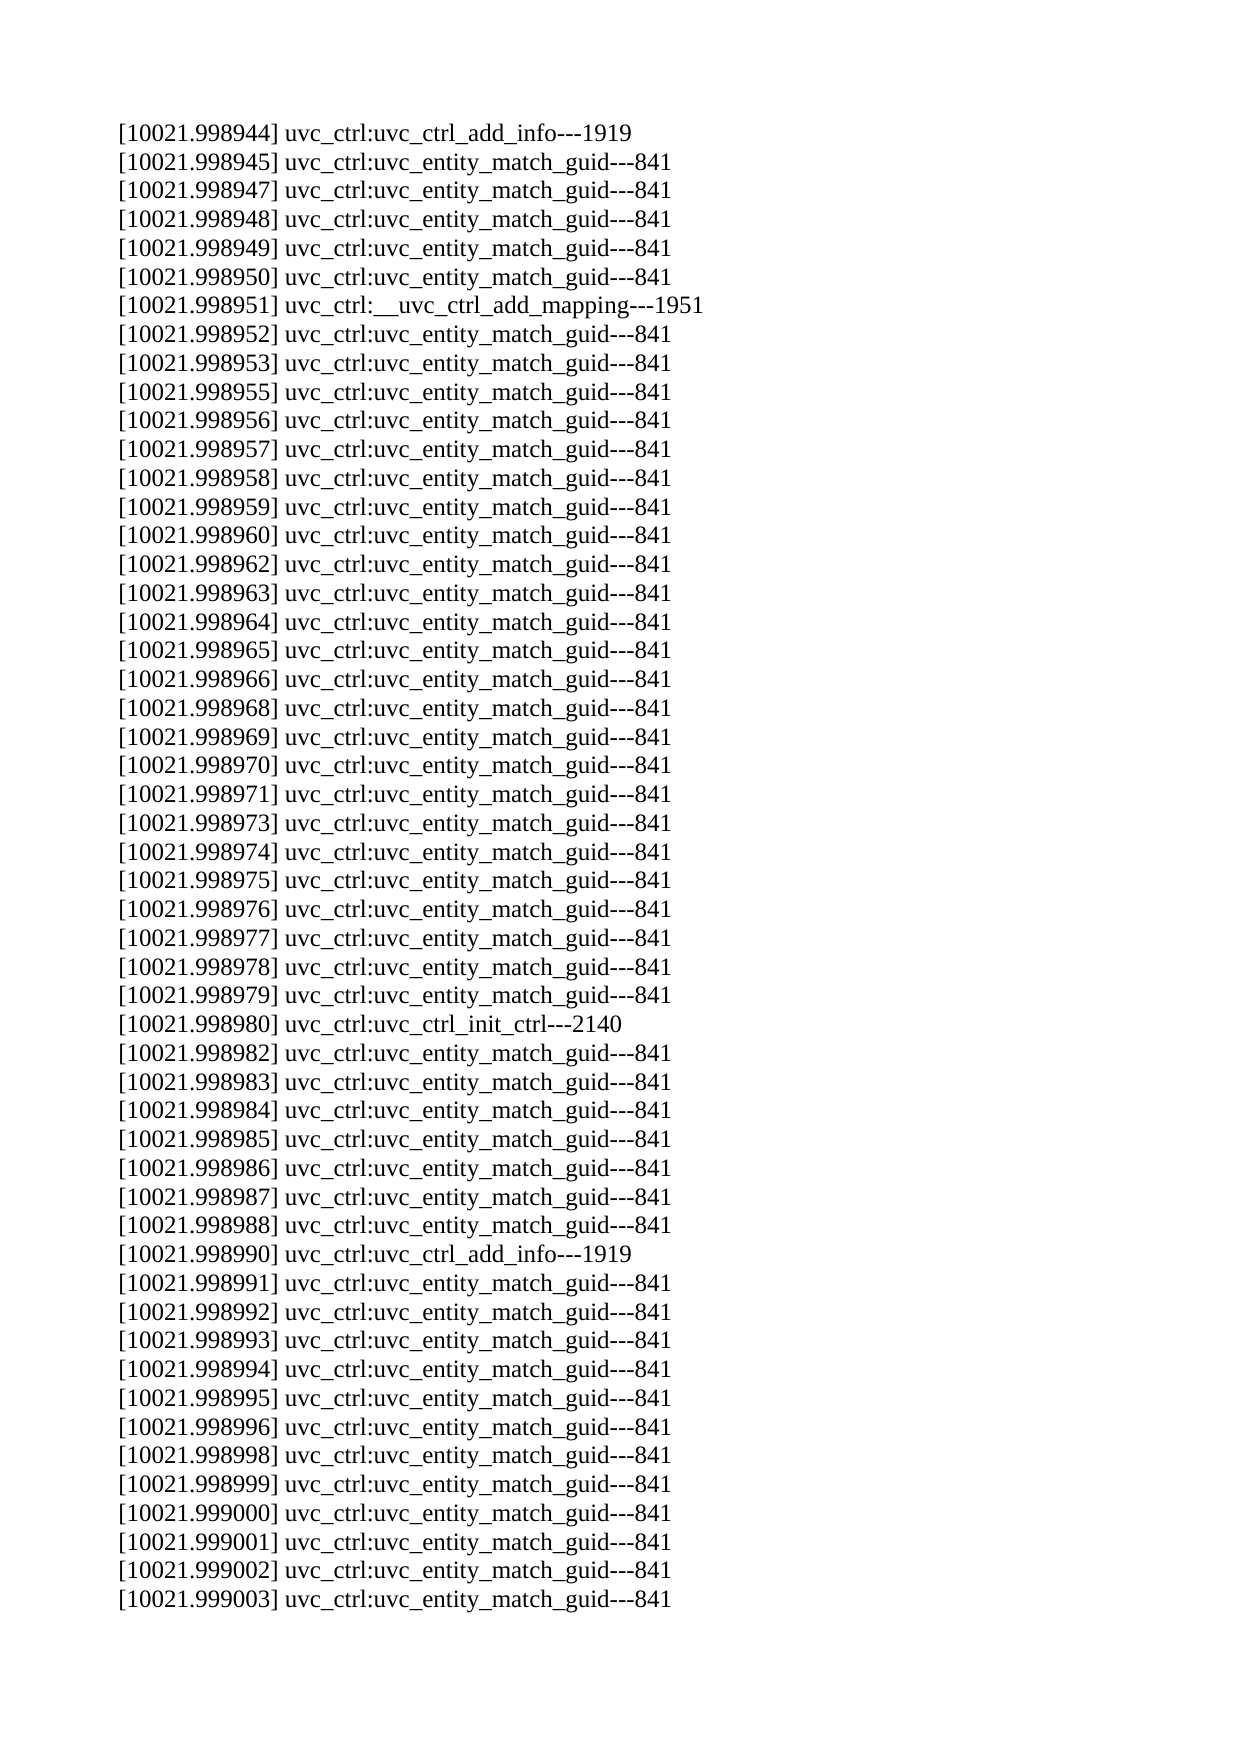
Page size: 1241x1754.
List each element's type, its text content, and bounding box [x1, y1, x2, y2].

text [10021.998991] uvc_ctrl:uvc_entity_match_guid---841 [118, 1268, 1122, 1297]
text [10021.998955] uvc_ctrl:uvc_entity_match_guid---841 [118, 377, 1122, 406]
text [10021.998973] uvc_ctrl:uvc_entity_match_guid---841 [118, 808, 1122, 837]
text [10021.998974] uvc_ctrl:uvc_entity_match_guid---841 [118, 837, 1122, 866]
text [10021.998953] uvc_ctrl:uvc_entity_match_guid---841 [118, 348, 1122, 377]
text [10021.998978] uvc_ctrl:uvc_entity_match_guid---841 [118, 952, 1122, 981]
text [10021.998992] uvc_ctrl:uvc_entity_match_guid---841 [118, 1297, 1122, 1326]
text [10021.998995] uvc_ctrl:uvc_entity_match_guid---841 [118, 1383, 1122, 1412]
text [10021.998971] uvc_ctrl:uvc_entity_match_guid---841 [118, 779, 1122, 808]
text [10021.998970] uvc_ctrl:uvc_entity_match_guid---841 [118, 751, 1122, 779]
text [10021.998960] uvc_ctrl:uvc_entity_match_guid---841 [118, 521, 1122, 549]
text [10021.998993] uvc_ctrl:uvc_entity_match_guid---841 [118, 1326, 1122, 1354]
text [10021.998990] uvc_ctrl:uvc_ctrl_add_info---1919 [118, 1239, 1122, 1268]
text [10021.998986] uvc_ctrl:uvc_entity_match_guid---841 [118, 1153, 1122, 1182]
text [10021.998949] uvc_ctrl:uvc_entity_match_guid---841 [118, 233, 1122, 262]
text [10021.998966] uvc_ctrl:uvc_entity_match_guid---841 [118, 664, 1122, 693]
text [10021.999002] uvc_ctrl:uvc_entity_match_guid---841 [118, 1556, 1122, 1584]
text [10021.998944] uvc_ctrl:uvc_ctrl_add_info---1919 [118, 118, 1122, 147]
text [10021.998977] uvc_ctrl:uvc_entity_match_guid---841 [118, 923, 1122, 952]
text [10021.998956] uvc_ctrl:uvc_entity_match_guid---841 [118, 406, 1122, 434]
text [10021.998983] uvc_ctrl:uvc_entity_match_guid---841 [118, 1067, 1122, 1096]
text [10021.998948] uvc_ctrl:uvc_entity_match_guid---841 [118, 204, 1122, 233]
text [10021.998996] uvc_ctrl:uvc_entity_match_guid---841 [118, 1412, 1122, 1441]
text [10021.999001] uvc_ctrl:uvc_entity_match_guid---841 [118, 1527, 1122, 1556]
text [10021.998994] uvc_ctrl:uvc_entity_match_guid---841 [118, 1354, 1122, 1383]
text [10021.998969] uvc_ctrl:uvc_entity_match_guid---841 [118, 722, 1122, 751]
text [10021.998985] uvc_ctrl:uvc_entity_match_guid---841 [118, 1124, 1122, 1153]
text [10021.999003] uvc_ctrl:uvc_entity_match_guid---841 [118, 1584, 1122, 1613]
text [10021.998952] uvc_ctrl:uvc_entity_match_guid---841 [118, 319, 1122, 348]
text [10021.998947] uvc_ctrl:uvc_entity_match_guid---841 [118, 176, 1122, 204]
text [10021.998988] uvc_ctrl:uvc_entity_match_guid---841 [118, 1211, 1122, 1239]
text [10021.998965] uvc_ctrl:uvc_entity_match_guid---841 [118, 636, 1122, 664]
text [10021.998976] uvc_ctrl:uvc_entity_match_guid---841 [118, 894, 1122, 923]
text [10021.998987] uvc_ctrl:uvc_entity_match_guid---841 [118, 1182, 1122, 1211]
text [10021.998945] uvc_ctrl:uvc_entity_match_guid---841 [118, 147, 1122, 176]
text [10021.998998] uvc_ctrl:uvc_entity_match_guid---841 [118, 1441, 1122, 1469]
text [10021.998968] uvc_ctrl:uvc_entity_match_guid---841 [118, 693, 1122, 722]
text [10021.998984] uvc_ctrl:uvc_entity_match_guid---841 [118, 1096, 1122, 1124]
text [10021.998951] uvc_ctrl:__uvc_ctrl_add_mapping---1951 [118, 291, 1122, 319]
text [10021.998959] uvc_ctrl:uvc_entity_match_guid---841 [118, 492, 1122, 521]
text [10021.998963] uvc_ctrl:uvc_entity_match_guid---841 [118, 578, 1122, 607]
text [10021.998957] uvc_ctrl:uvc_entity_match_guid---841 [118, 434, 1122, 463]
text [10021.998999] uvc_ctrl:uvc_entity_match_guid---841 [118, 1469, 1122, 1498]
text [10021.998975] uvc_ctrl:uvc_entity_match_guid---841 [118, 866, 1122, 894]
text [10021.999000] uvc_ctrl:uvc_entity_match_guid---841 [118, 1498, 1122, 1527]
text [10021.998964] uvc_ctrl:uvc_entity_match_guid---841 [118, 607, 1122, 636]
text [10021.998950] uvc_ctrl:uvc_entity_match_guid---841 [118, 262, 1122, 291]
text [10021.998982] uvc_ctrl:uvc_entity_match_guid---841 [118, 1038, 1122, 1067]
text [10021.998979] uvc_ctrl:uvc_entity_match_guid---841 [118, 981, 1122, 1009]
text [10021.998958] uvc_ctrl:uvc_entity_match_guid---841 [118, 463, 1122, 492]
text [10021.998980] uvc_ctrl:uvc_ctrl_init_ctrl---2140 [118, 1009, 1122, 1038]
text [10021.998962] uvc_ctrl:uvc_entity_match_guid---841 [118, 549, 1122, 578]
